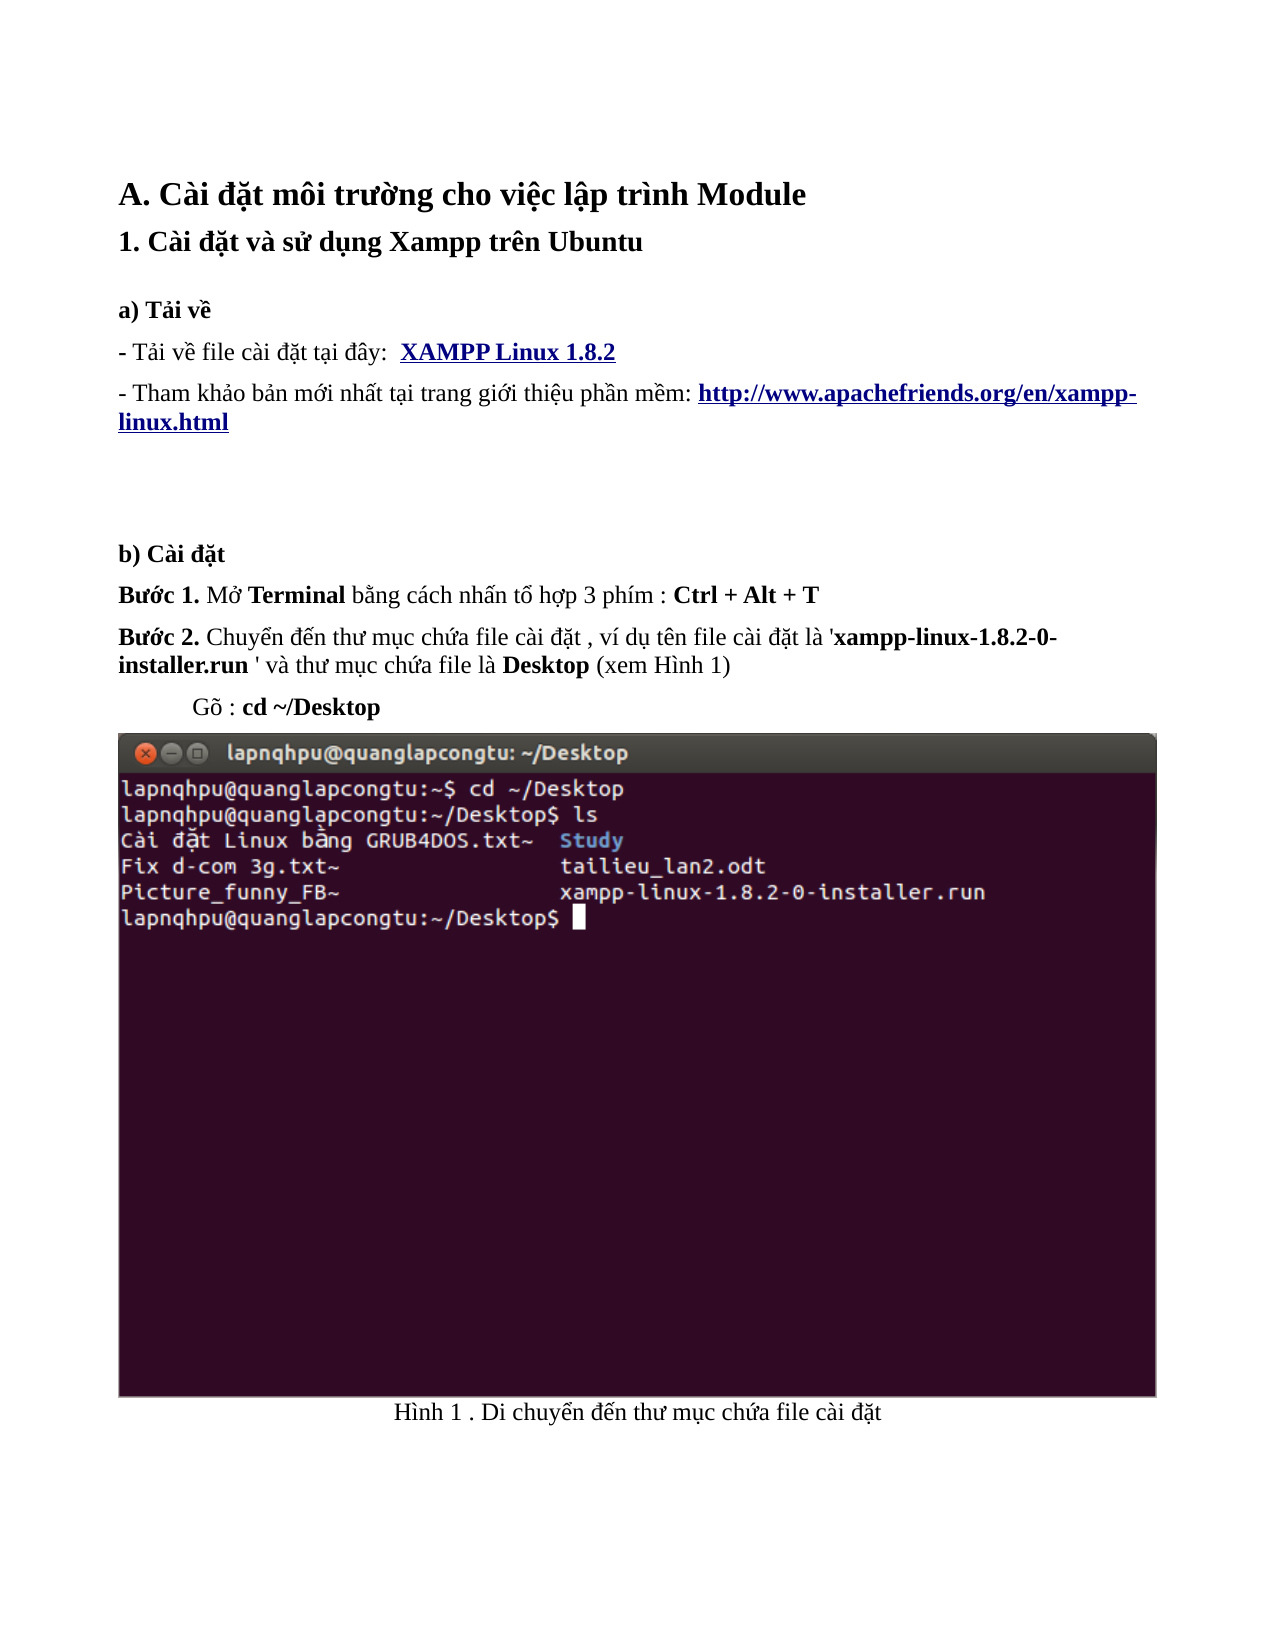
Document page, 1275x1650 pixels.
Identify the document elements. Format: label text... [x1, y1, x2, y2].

text Bước 1. Mở Terminal bằng cách nhấn tổ hợp 3 phím : Ctrl + Alt + T [118, 581, 1157, 609]
text Bước 2. Chuyển đến thư mục chứa file cài đặt , ví dụ tên file cài đặt là 'xampp-linux-1.8.2-0-installer.run ' và thư mục chứa file là Desktop (xem Hình 1) [118, 622, 1157, 679]
text - Tải về file cài đặt tại đây: XAMPP Linux 1.8.2 [118, 337, 1157, 366]
subtitle a) Tải về [118, 296, 1157, 324]
text 1. Cài đặt và sử dụng Xampp trên Ubuntu [118, 224, 1157, 258]
text Hình 1 . Di chuyển đến thư mục chứa file cài đặt [118, 1398, 1157, 1426]
text Gõ : cd ~/Desktop [118, 692, 1157, 721]
picture [118, 733, 1157, 1398]
text A. Cài đặt môi trường cho việc lập trình Module [118, 174, 1157, 212]
text - Tham khảo bản mới nhất tại trang giới thiệu phần mềm: http://www.apachefriends.org/en/xampp-linux.html [118, 378, 1157, 436]
subtitle b) Cài đặt [118, 539, 1157, 568]
